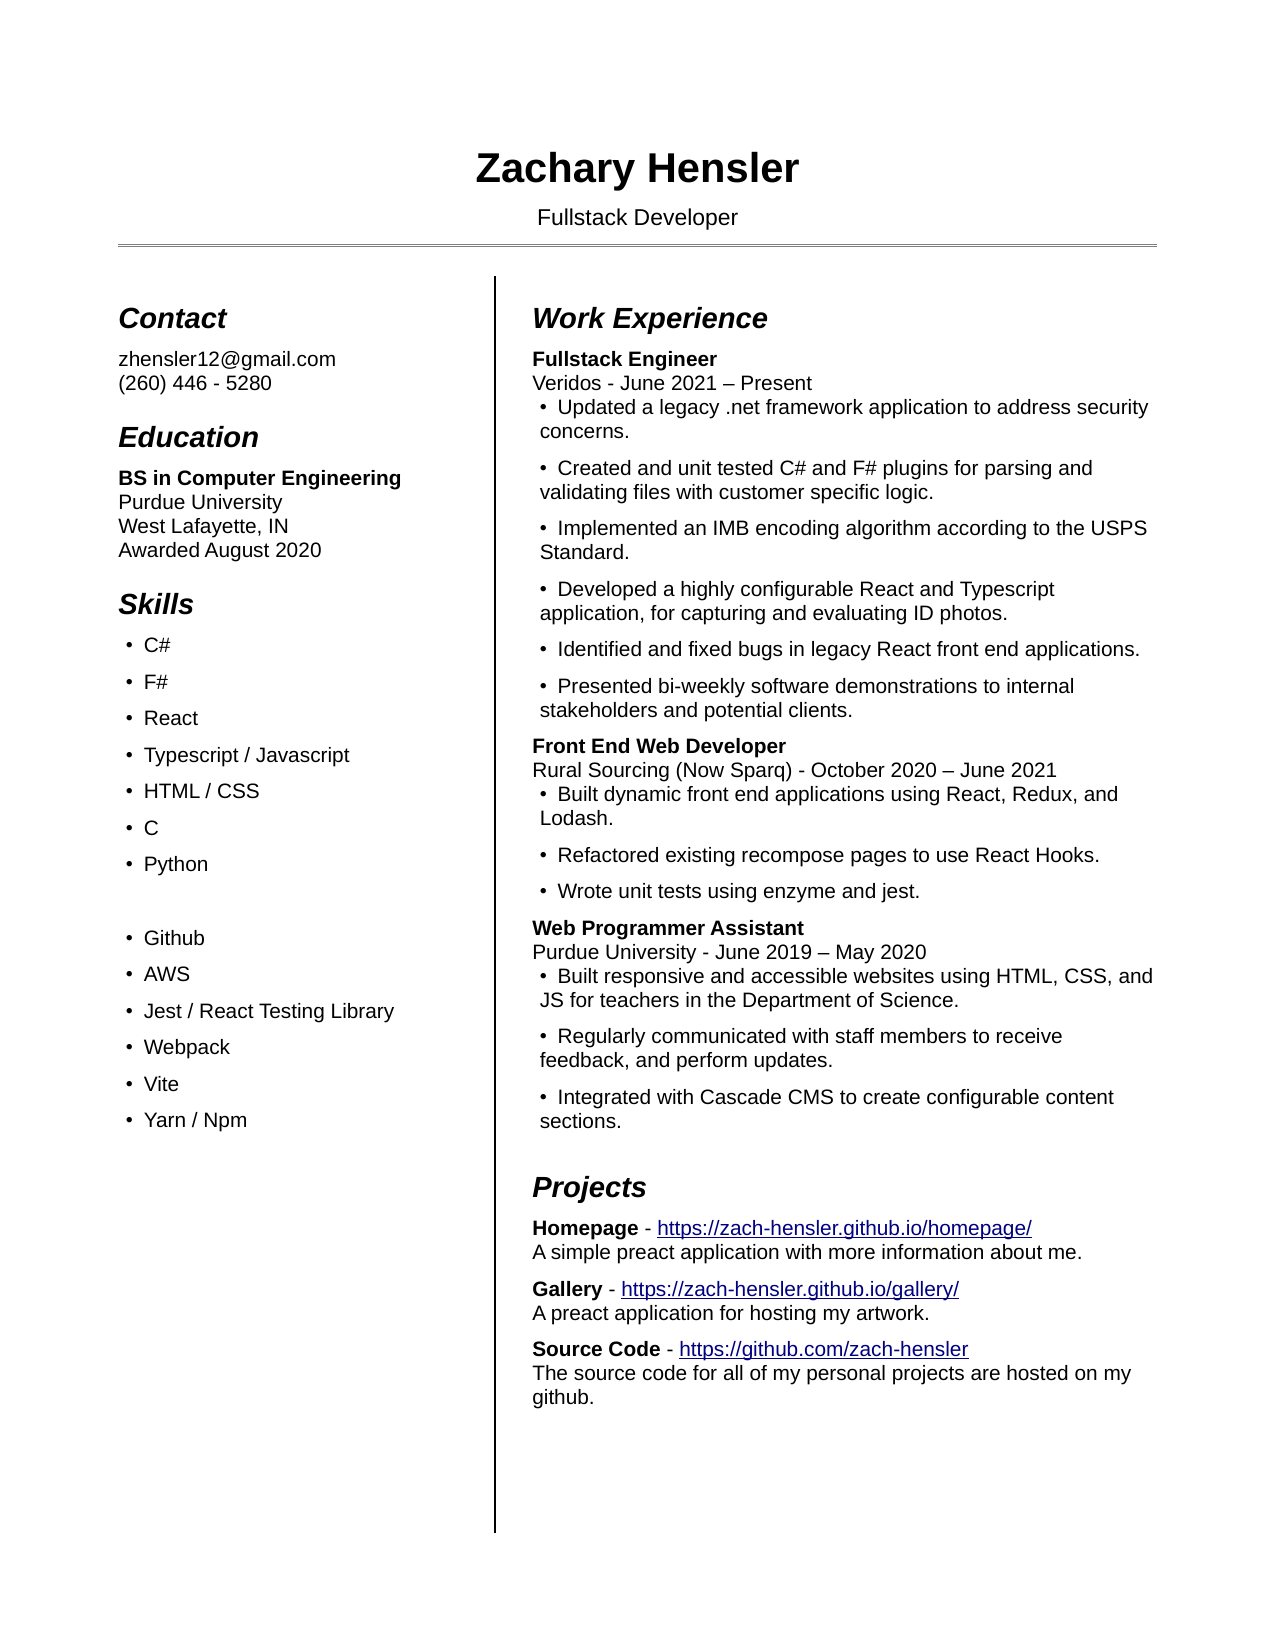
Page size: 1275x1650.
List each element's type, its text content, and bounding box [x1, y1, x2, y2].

list Presented bi-weekly software demonstrations to internal stakeholders and potential clients. [539, 674, 1157, 722]
list React [126, 706, 457, 730]
text (260) 446 - 5280 [118, 371, 457, 395]
list AWS [126, 962, 457, 986]
text Source Code - https://github.com/zach-hensler The source code for all of my personal projects are hosted on my github. [532, 1337, 1157, 1409]
subtitle Work Experience [532, 301, 1157, 334]
list F# [126, 669, 457, 693]
list Github [126, 925, 457, 949]
list Integrated with Cascade CMS to create configurable content sections. [539, 1085, 1157, 1133]
list Typescript / Javascript [126, 743, 457, 767]
list Refactored existing recompose pages to use React Hooks. [539, 843, 1157, 867]
list C# [126, 633, 457, 657]
list Identified and fixed bugs in legacy React front end applications. [539, 637, 1157, 661]
list Implemented an IMB encoding algorithm according to the USPS Standard. [539, 516, 1157, 564]
text Fullstack Engineer Veridos - June 2021 – Present [532, 347, 1157, 395]
list Built dynamic front end applications using React, Redux, and Lodash. [539, 782, 1157, 830]
list Developed a highly configurable React and Typescript application, for capturing and evaluating ID photos. [539, 577, 1157, 624]
list HTML / CSS [126, 779, 457, 803]
list Jest / React Testing Library [126, 998, 457, 1022]
list Webpack [126, 1035, 457, 1059]
text zhensler12@gmail.com [118, 347, 457, 371]
text BS in Computer Engineering [118, 466, 457, 490]
text Purdue University [118, 490, 457, 514]
text Front End Web Developer Rural Sourcing (Now Sparq) - October 2020 – June 2021 [532, 734, 1157, 782]
text Homepage - https://zach-hensler.github.io/homepage/ A simple preact application with more information about me. [532, 1216, 1157, 1264]
list Built responsive and accessible websites using HTML, CSS, and JS for teachers in the Department of Science. [539, 964, 1157, 1012]
list Wrote unit tests using enzyme and jest. [539, 879, 1157, 903]
text Awarded August 2020 [118, 538, 457, 562]
subtitle Contact [118, 301, 457, 334]
text Web Programmer Assistant Purdue University - June 2019 – May 2020 [532, 916, 1157, 964]
list Created and unit tested C# and F# plugins for parsing and validating files with customer specific logic. [539, 456, 1157, 503]
text West Lafayette, IN [118, 514, 457, 538]
list C [126, 816, 457, 840]
subtitle Skills [118, 587, 457, 620]
subtitle Projects [532, 1170, 1157, 1204]
text Gallery - https://zach-hensler.github.io/gallery/ A preact application for hosting my artwork. [532, 1277, 1157, 1324]
list Updated a legacy .net framework application to address security concerns. [539, 395, 1157, 443]
list Regularly communicated with staff members to receive feedback, and perform updates. [539, 1024, 1157, 1072]
list Yarn / Npm [126, 1108, 457, 1132]
subtitle Education [118, 420, 457, 453]
list Python [126, 852, 457, 876]
list Vite [126, 1072, 457, 1096]
